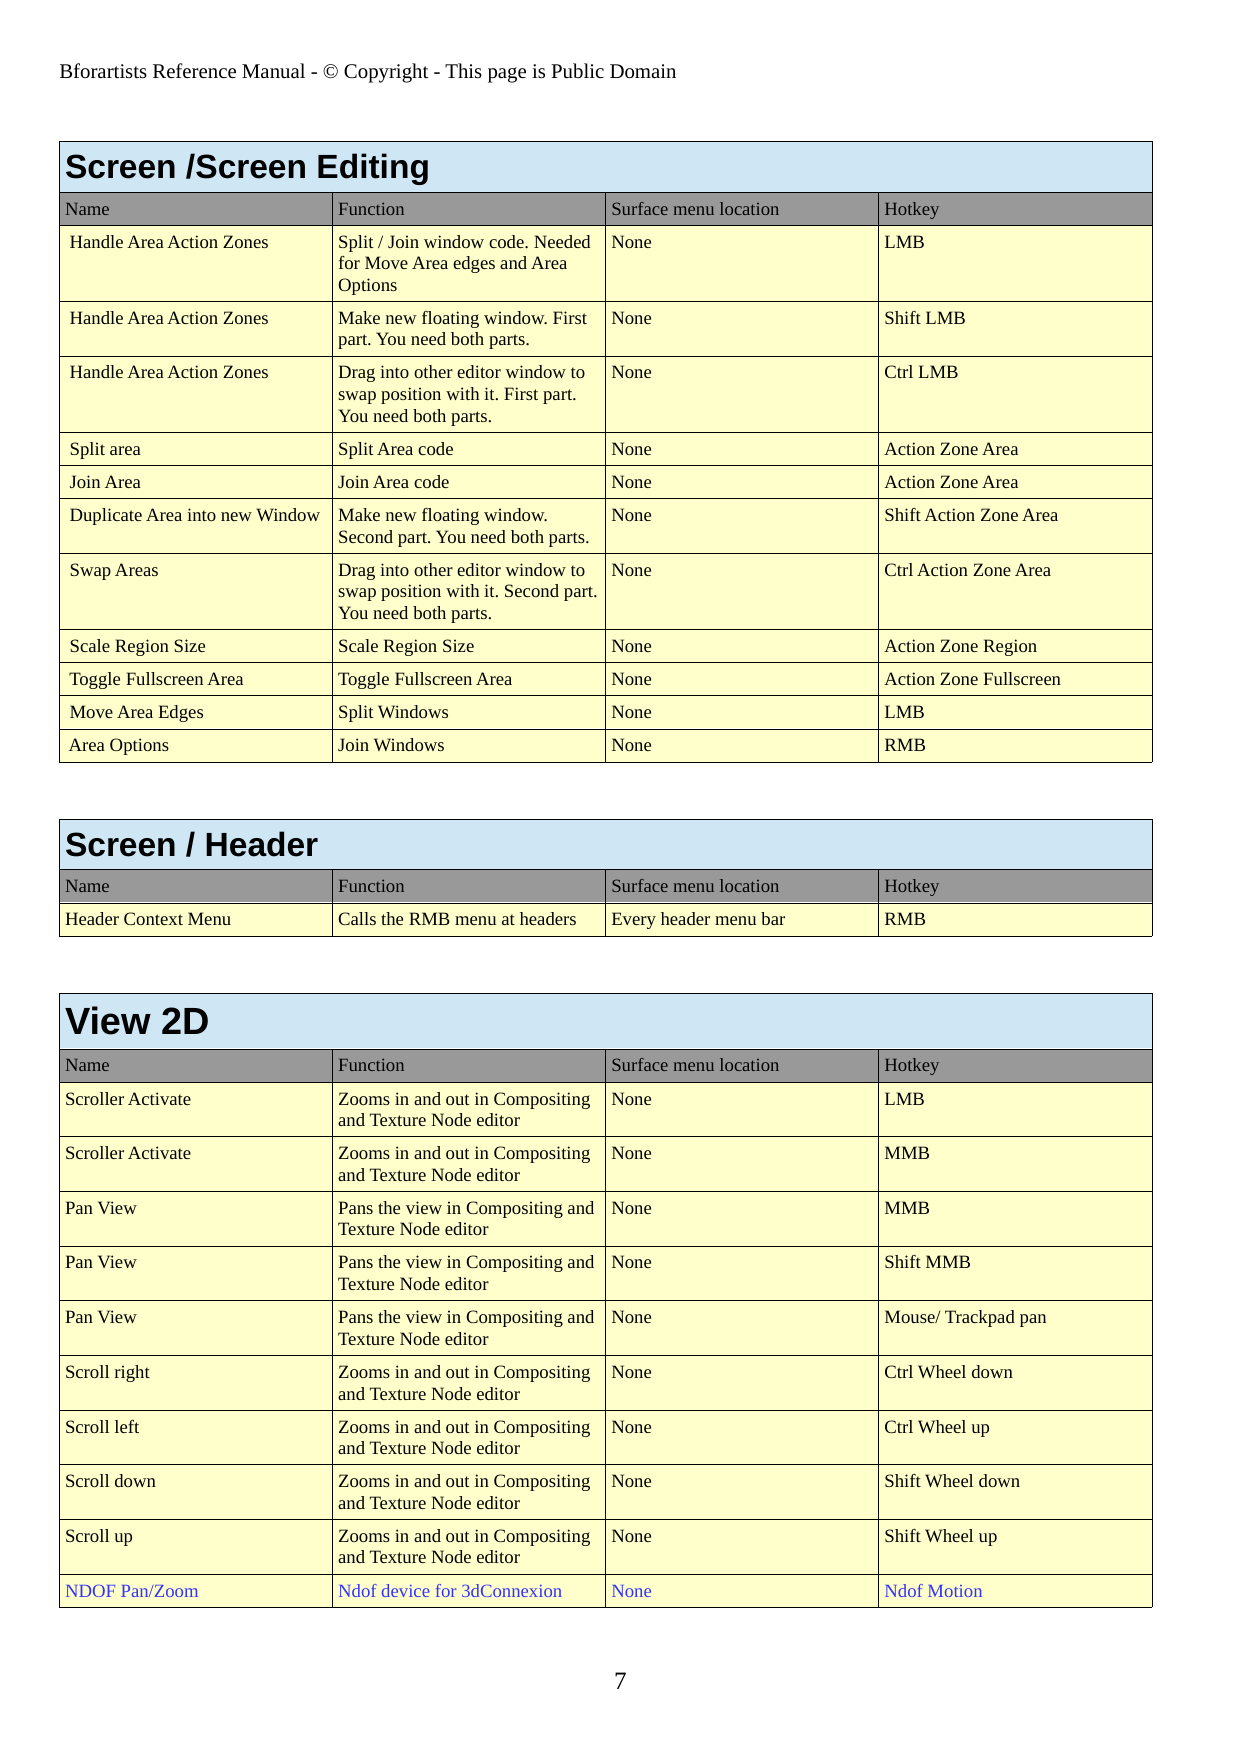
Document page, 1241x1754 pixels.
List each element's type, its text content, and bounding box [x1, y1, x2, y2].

table_cell None [606, 433, 878, 465]
table_cell None [606, 466, 878, 498]
table_cell Pan View [60, 1247, 332, 1300]
table_cell Zooms in and out in Compositing and Texture Node editor [333, 1083, 605, 1136]
table_cell Action Zone Area [879, 466, 1152, 498]
table_cell Ndof device for 3dConnexion [333, 1575, 605, 1607]
table_cell Area Options [60, 730, 332, 762]
table_cell Move Area Edges [60, 696, 332, 728]
table_cell None [606, 1192, 878, 1246]
table_cell Name [60, 1050, 332, 1082]
table_cell Mouse/ Trackpad pan [879, 1301, 1152, 1355]
table_cell Shift Wheel up [879, 1520, 1152, 1574]
table_cell Pans the view in Compositing and Texture Node editor [333, 1247, 605, 1300]
table_header Screen /Screen Editing [60, 142, 1152, 192]
table_cell Split Windows [333, 696, 605, 728]
table_cell Scale Region Size [333, 630, 605, 662]
table_cell Zooms in and out in Compositing and Texture Node editor [333, 1356, 605, 1410]
table_cell None [606, 1137, 878, 1191]
table_cell Surface menu location [606, 870, 878, 902]
table_cell Toggle Fullscreen Area [60, 663, 332, 695]
table_cell Shift Action Zone Area [879, 499, 1152, 553]
table_header View 2D [60, 994, 1152, 1048]
table_cell Surface menu location [606, 1050, 878, 1082]
table_cell LMB [879, 696, 1152, 728]
table_cell Calls the RMB menu at headers [333, 904, 605, 936]
table_cell None [606, 696, 878, 728]
table_cell Split Area code [333, 433, 605, 465]
table_cell MMB [879, 1192, 1152, 1246]
table_cell Action Zone Area [879, 433, 1152, 465]
table_cell None [606, 663, 878, 695]
table_cell RMB [879, 730, 1152, 762]
table_cell Shift LMB [879, 302, 1152, 356]
table_cell Join Area [60, 466, 332, 498]
table_cell MMB [879, 1137, 1152, 1191]
table_cell LMB [879, 1083, 1152, 1136]
table_cell Shift Wheel down [879, 1465, 1152, 1519]
table_cell Ctrl Wheel up [879, 1411, 1152, 1464]
table_cell Hotkey [879, 870, 1152, 902]
table_cell None [606, 1575, 878, 1607]
table_cell Drag into other editor window to swap position with it. Second part. You need both parts. [333, 554, 605, 629]
table_cell Function [333, 870, 605, 902]
table_cell Ctrl LMB [879, 357, 1152, 432]
table_cell Handle Area Action Zones [60, 302, 332, 356]
table_cell None [606, 1411, 878, 1464]
table_cell Zooms in and out in Compositing and Texture Node editor [333, 1411, 605, 1464]
table_cell Zooms in and out in Compositing and Texture Node editor [333, 1520, 605, 1574]
table_cell Join Windows [333, 730, 605, 762]
table_cell Make new floating window. First part. You need both parts. [333, 302, 605, 356]
table_cell NDOF Pan/Zoom [60, 1575, 332, 1607]
table_cell None [606, 302, 878, 356]
table_cell Function [333, 193, 605, 225]
table_cell Scroller Activate [60, 1083, 332, 1136]
table_cell Pan View [60, 1192, 332, 1246]
table_cell Scroll right [60, 1356, 332, 1410]
table_cell None [606, 226, 878, 301]
table_cell Make new floating window. Second part. You need both parts. [333, 499, 605, 553]
table_cell None [606, 1247, 878, 1300]
table_cell Every header menu bar [606, 904, 878, 936]
table_cell None [606, 357, 878, 432]
table_cell RMB [879, 904, 1152, 936]
table_cell None [606, 730, 878, 762]
table_cell Handle Area Action Zones [60, 226, 332, 301]
table_cell Pans the view in Compositing and Texture Node editor [333, 1192, 605, 1246]
table_cell Action Zone Fullscreen [879, 663, 1152, 695]
table_cell Action Zone Region [879, 630, 1152, 662]
table_cell Join Area code [333, 466, 605, 498]
table_cell Header Context Menu [60, 904, 332, 936]
table_cell Toggle Fullscreen Area [333, 663, 605, 695]
table_cell Function [333, 1050, 605, 1082]
table_cell Scroller Activate [60, 1137, 332, 1191]
table_cell Zooms in and out in Compositing and Texture Node editor [333, 1137, 605, 1191]
table_cell None [606, 554, 878, 629]
table_cell Scale Region Size [60, 630, 332, 662]
table_cell Pan View [60, 1301, 332, 1355]
table_cell None [606, 499, 878, 553]
table_cell None [606, 1520, 878, 1574]
table_header Screen / Header [60, 820, 1152, 869]
table_cell Ctrl Action Zone Area [879, 554, 1152, 629]
table_cell Duplicate Area into new Window [60, 499, 332, 553]
table_cell None [606, 1356, 878, 1410]
table_cell Scroll left [60, 1411, 332, 1464]
table_cell Name [60, 193, 332, 225]
table_cell Split area [60, 433, 332, 465]
table_cell Swap Areas [60, 554, 332, 629]
table_cell Scroll up [60, 1520, 332, 1574]
table_cell Name [60, 870, 332, 902]
table_cell Ndof Motion [879, 1575, 1152, 1607]
table_cell None [606, 1301, 878, 1355]
table_cell Pans the view in Compositing and Texture Node editor [333, 1301, 605, 1355]
table_cell Handle Area Action Zones [60, 357, 332, 432]
table_cell Drag into other editor window to swap position with it. First part. You need both parts. [333, 357, 605, 432]
table_cell Ctrl Wheel down [879, 1356, 1152, 1410]
table_cell Zooms in and out in Compositing and Texture Node editor [333, 1465, 605, 1519]
table_cell None [606, 630, 878, 662]
table_cell Hotkey [879, 193, 1152, 225]
table_cell None [606, 1083, 878, 1136]
table_cell Shift MMB [879, 1247, 1152, 1300]
table_cell Scroll down [60, 1465, 332, 1519]
table_cell Hotkey [879, 1050, 1152, 1082]
table_cell None [606, 1465, 878, 1519]
table_cell LMB [879, 226, 1152, 301]
table_cell Split / Join window code. Needed for Move Area edges and Area Options [333, 226, 605, 301]
table_cell Surface menu location [606, 193, 878, 225]
